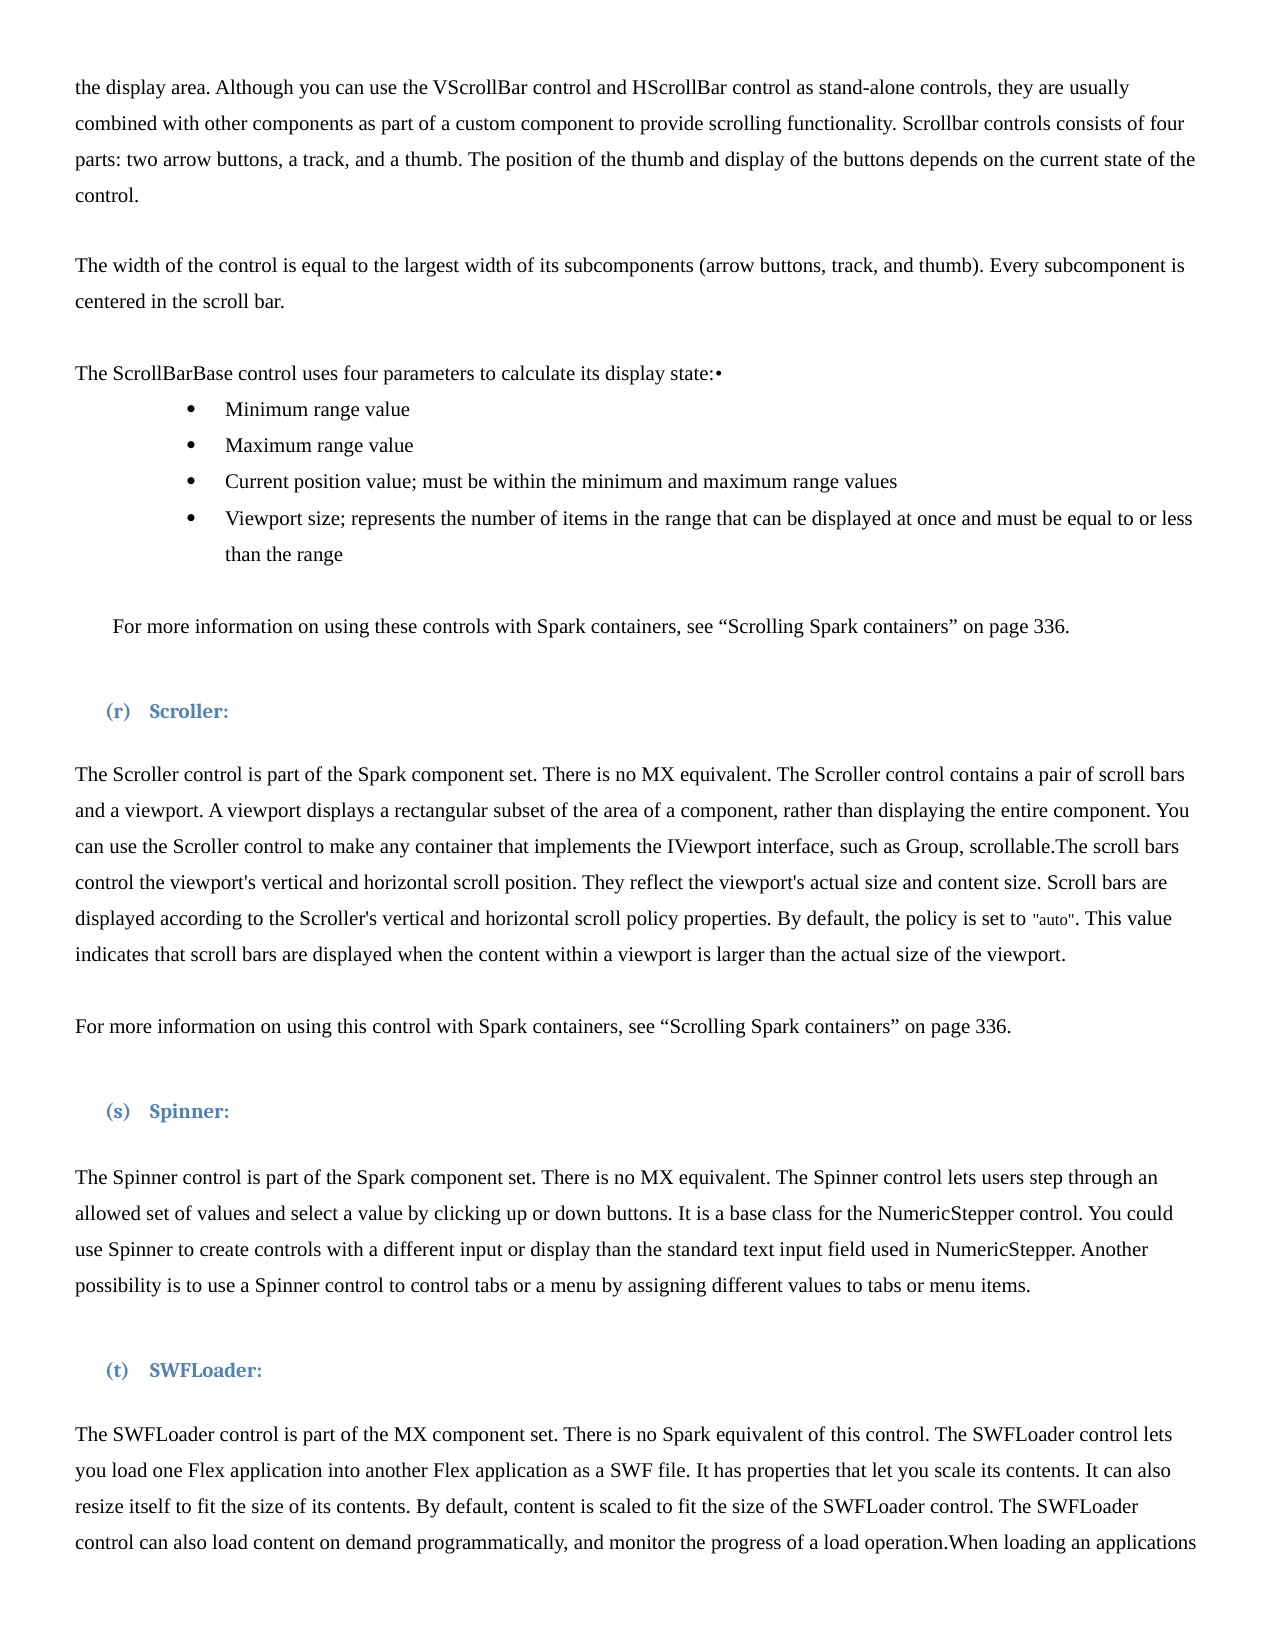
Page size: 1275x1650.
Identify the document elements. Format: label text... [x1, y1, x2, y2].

subtitle Spinner: [105, 1100, 1200, 1124]
subtitle Scroller: [105, 699, 1200, 723]
text the display area. Although you can use the VScrollBar control and HScrollBar control as stand-alone controls, they are usually combined with other components as part of a custom component to provide scrolling functionality. Scrollbar controls consists of four parts: two arrow buttons, a track, and a thumb. The position of the thumb and display of the buttons depends on the current state of the control. [75, 75, 1200, 207]
text For more information on using this control with Spark containers, see “Scrolling Spark containers” on page 336. [75, 1014, 1200, 1038]
text The SWFLoader control is part of the MX component set. There is no Spark equivalent of this control. The SWFLoader control lets you load one Flex application into another Flex application as a SWF file. It has properties that let you scale its contents. It can also resize itself to fit the size of its contents. By default, content is scaled to fit the size of the SWFLoader control. The SWFLoader control can also load content on demand programmatically, and monitor the progress of a load operation.When loading an applications [75, 1421, 1200, 1554]
text For more information on using these controls with Spark containers, see “Scrolling Spark containers” on page 336. [112, 614, 1200, 638]
subtitle SWFLoader: [105, 1358, 1200, 1382]
text The width of the control is equal to the largest width of its subcomponents (arrow buttons, track, and thumb). Every subcomponent is centered in the scroll bar. [75, 253, 1200, 313]
text The Scroller control is part of the Spark component set. There is no MX equivalent. The Scroller control contains a pair of scroll bars and a viewport. A viewport displays a rectangular subset of the area of a component, rather than displaying the entire component. You can use the Scroller control to make any container that implements the IViewport interface, such as Group, scrollable.The scroll bars control the viewport's vertical and horizontal scroll position. They reflect the viewport's actual size and content size. Scroll bars are displayed according to the Scroller's vertical and horizontal scroll policy properties. By default, the policy is set to "auto". This value indicates that scroll bars are displayed when the content within a viewport is larger than the actual size of the viewport. [75, 762, 1200, 966]
list Minimum range value [187, 397, 1200, 421]
text The ScrollBarBase control uses four parameters to calculate its display state:• [75, 361, 1200, 385]
list Maximum range value [187, 433, 1200, 457]
list Viewport size; represents the number of items in the range that can be displayed at once and must be equal to or less than the range [187, 506, 1200, 566]
list Current position value; must be within the minimum and maximum range values [187, 469, 1200, 493]
text The Spinner control is part of the Spark component set. There is no MX equivalent. The Spinner control lets users step through an allowed set of values and select a value by clicking up or down buttons. It is a base class for the NumericStepper control. You could use Spinner to create controls with a different input or display than the standard text input field used in NumericStepper. Another possibility is to use a Spinner control to control tabs or a menu by assigning different values to tabs or menu items. [75, 1165, 1200, 1297]
